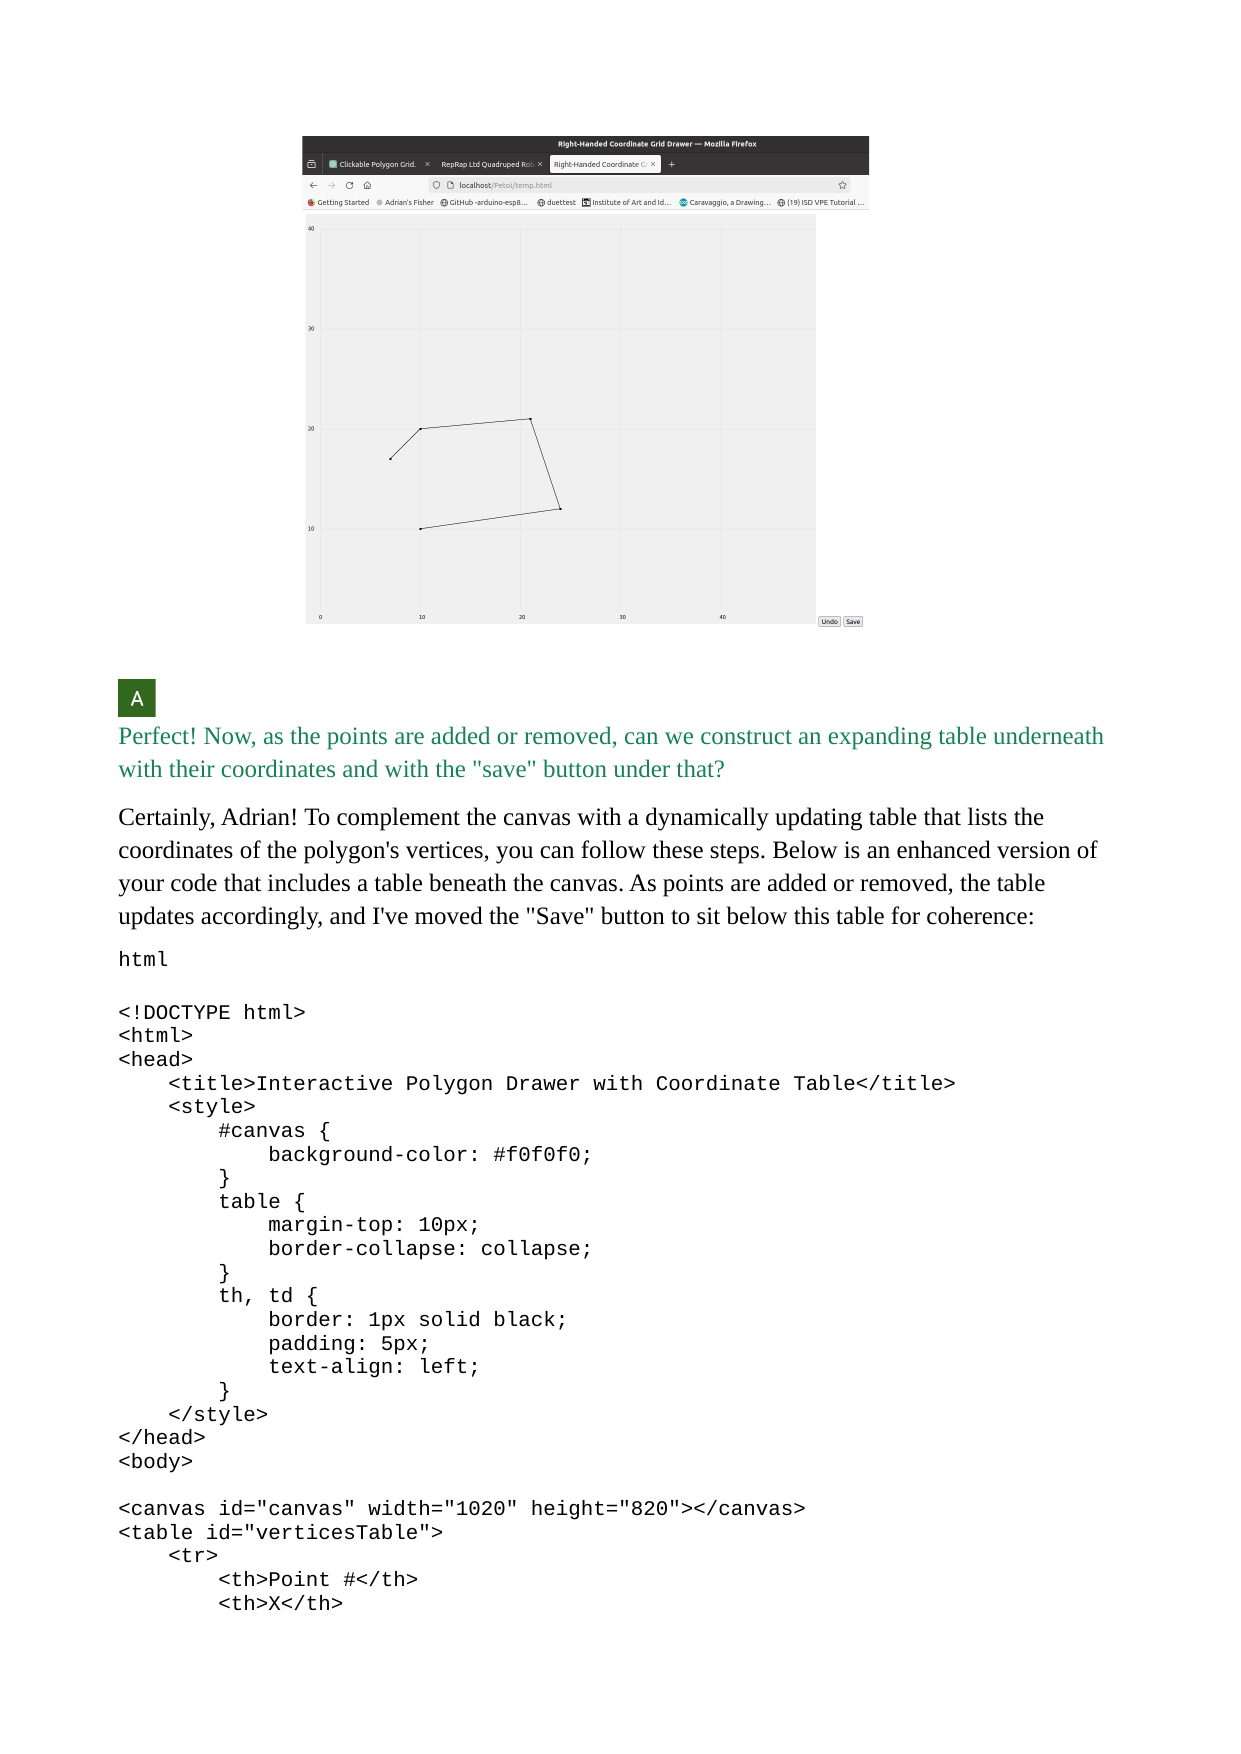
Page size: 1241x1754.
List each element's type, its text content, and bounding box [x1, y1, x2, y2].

text <!DOCTYPE html> [118, 1002, 1122, 1025]
text <head> [118, 1049, 1122, 1073]
text background-color: #f0f0f0; [118, 1143, 1122, 1167]
text <th>Point #</th> [118, 1569, 1122, 1593]
text html [118, 948, 1122, 972]
text Perfect! Now, as the points are added or removed, can we construct an expanding table underneath with their coordinates and with the "save" button under that? [118, 721, 1122, 783]
text table { [118, 1191, 1122, 1214]
text <html> [118, 1025, 1122, 1049]
text border-collapse: collapse; [118, 1238, 1122, 1262]
picture [118, 679, 156, 717]
text <canvas id="canvas" width="1020" height="820"></canvas> [118, 1498, 1122, 1522]
text <tr> [118, 1546, 1122, 1569]
text padding: 5px; [118, 1333, 1122, 1356]
text } [118, 1262, 1122, 1285]
text <title>Interactive Polygon Drawer with Coordinate Table</title> [118, 1073, 1122, 1096]
picture [302, 136, 870, 637]
text text-align: left; [118, 1356, 1122, 1380]
text Certainly, Adrian! To complement the canvas with a dynamically updating table that lists the coordinates of the polygon's vertices, you can follow these steps. Below is an enhanced version of your code that includes a table beneath the canvas. As points are added or removed, the table updates accordingly, and I've moved the "Save" button to sit below this table for coherence: [118, 802, 1122, 930]
text } [118, 1380, 1122, 1404]
text <body> [118, 1451, 1122, 1474]
text th, td { [118, 1285, 1122, 1309]
text <style> [118, 1096, 1122, 1120]
text #canvas { [118, 1120, 1122, 1143]
text margin-top: 10px; [118, 1214, 1122, 1238]
text </style> [118, 1404, 1122, 1427]
text <th>X</th> [118, 1593, 1122, 1616]
text </head> [118, 1427, 1122, 1451]
text <table id="verticesTable"> [118, 1522, 1122, 1546]
text } [118, 1167, 1122, 1191]
text border: 1px solid black; [118, 1309, 1122, 1333]
